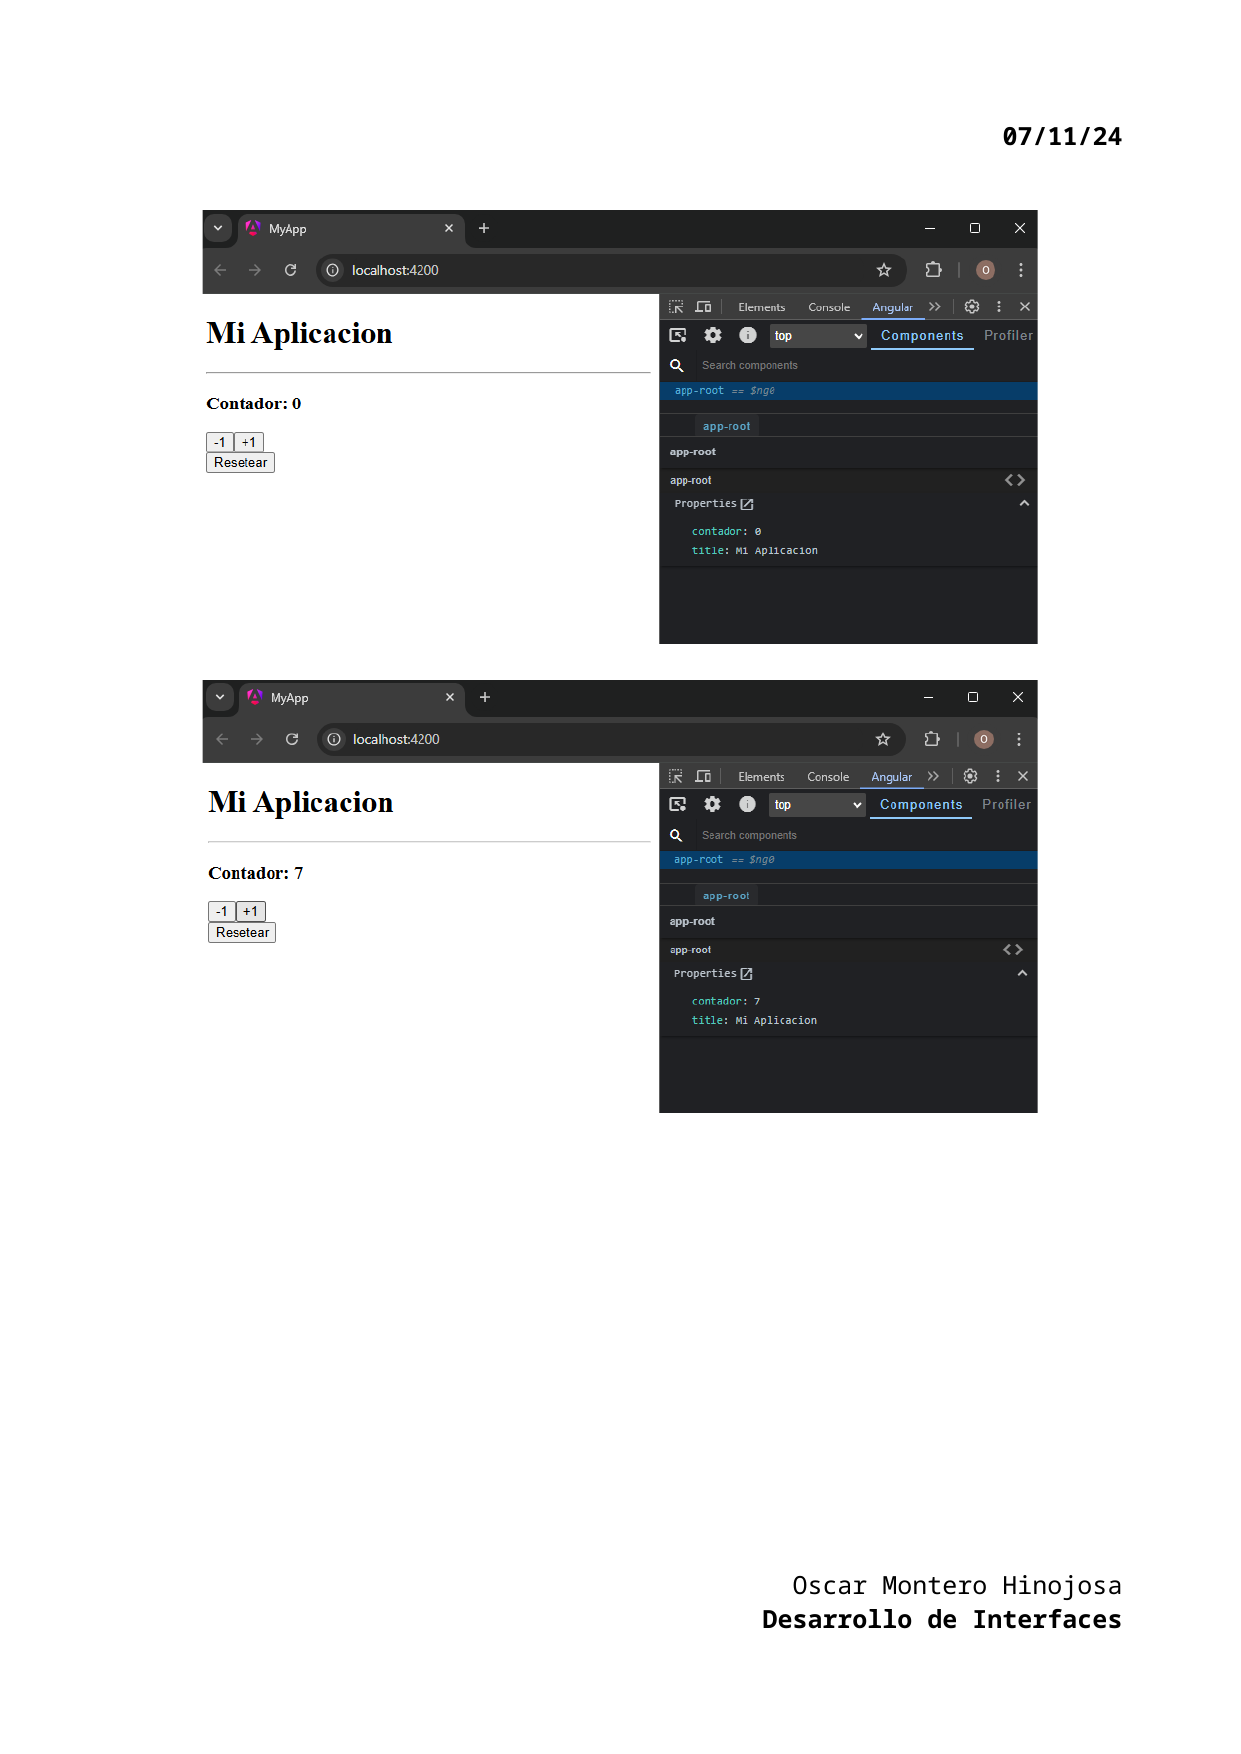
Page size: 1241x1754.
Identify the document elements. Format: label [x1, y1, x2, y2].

picture [202, 680, 1038, 1113]
picture [202, 210, 1038, 644]
